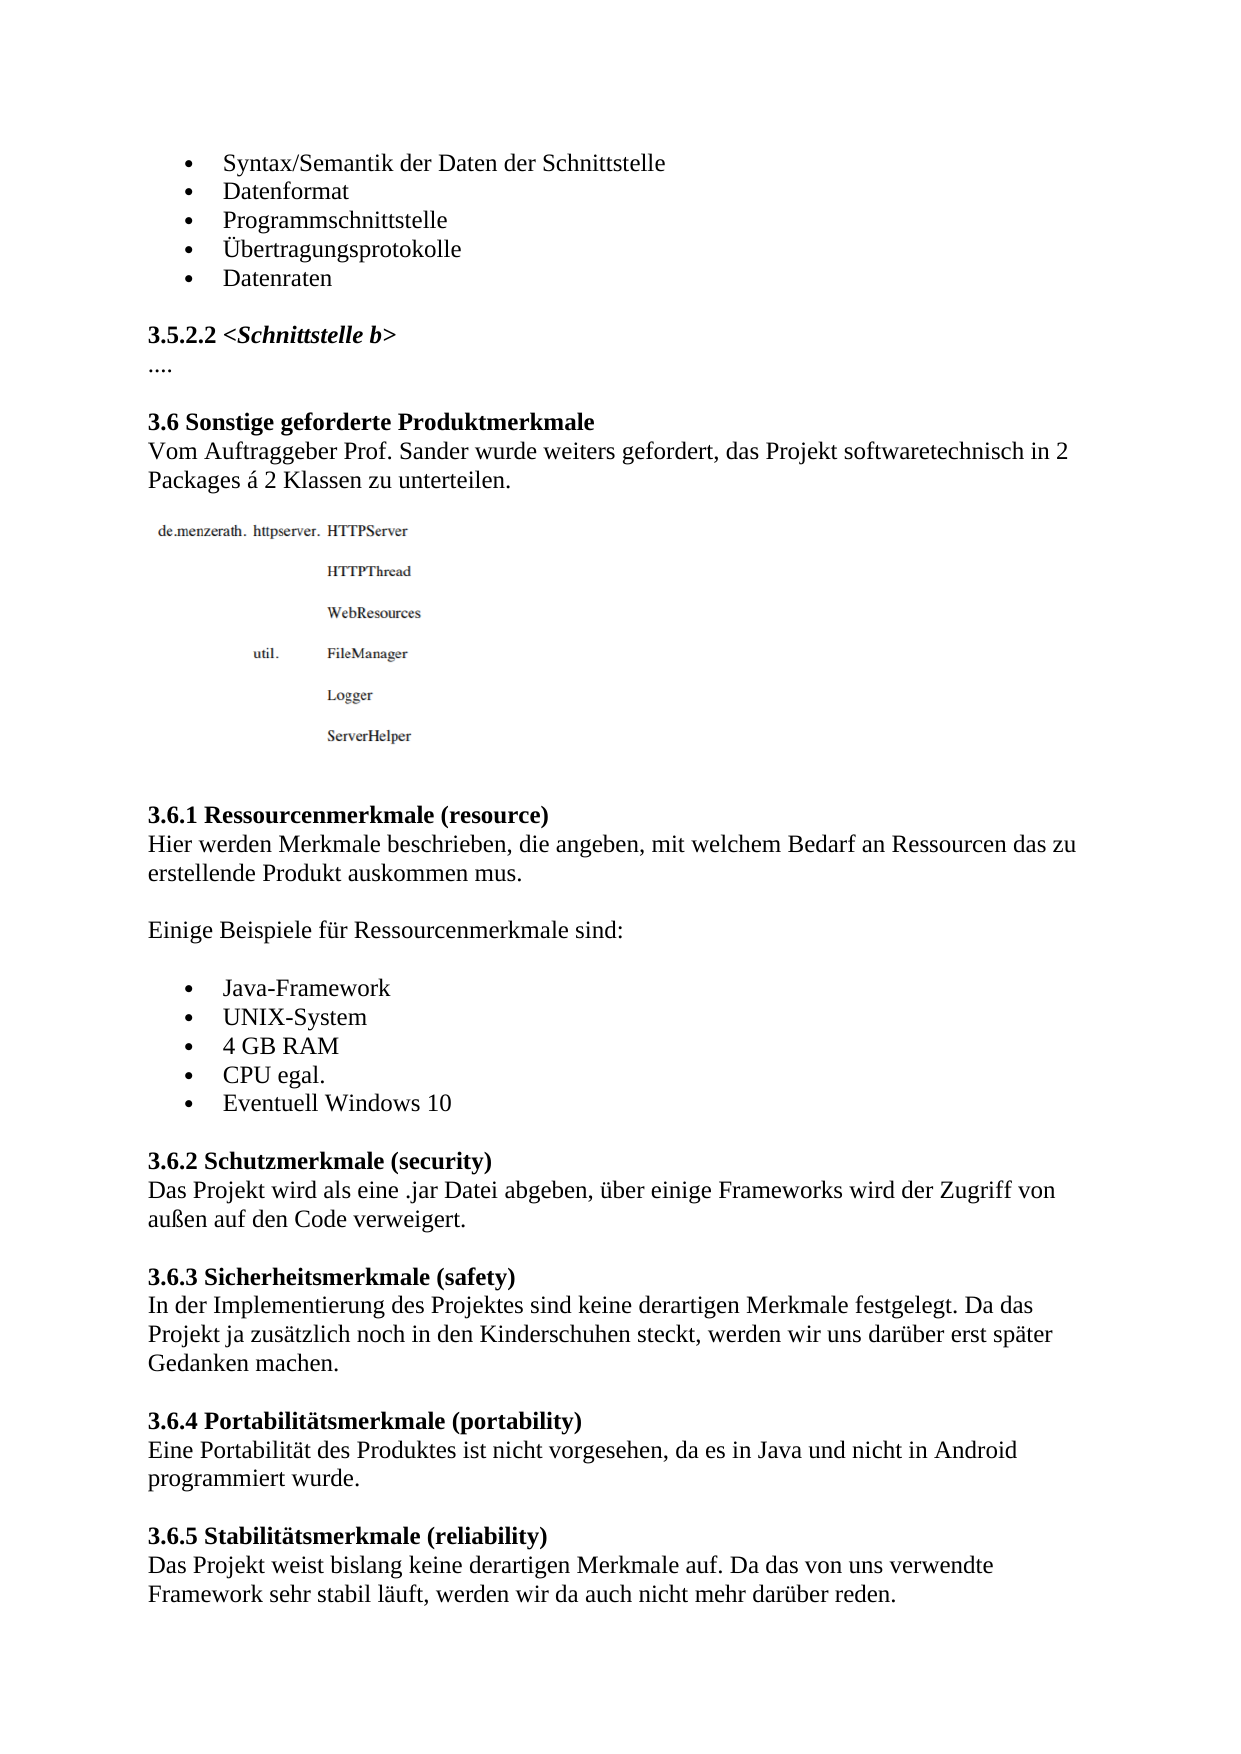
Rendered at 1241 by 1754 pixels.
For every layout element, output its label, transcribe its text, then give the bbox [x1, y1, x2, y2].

list Datenraten [185, 263, 1093, 291]
text 3.6.3 Sicherheitsmerkmale (safety) In der Implementierung des Projektes sind keine derartigen Merkmale festgelegt. Da das Projekt ja zusätzlich noch in den Kinderschuhen steckt, werden wir uns darüber erst später Gedanken machen. [148, 1262, 1093, 1377]
text 3.6 Sonstige geforderte Produktmerkmale Vom Auftraggeber Prof. Sander wurde weiters gefordert, das Projekt softwaretechnisch in 2 Packages á 2 Klassen zu unterteilen. [148, 407, 1093, 493]
list Eventuell Windows 10 [185, 1088, 1093, 1117]
text 3.6.1 Ressourcenmerkmale (resource) Hier werden Merkmale beschrieben, die angeben, mit welchem Bedarf an Ressourcen das zu erstellende Produkt auskommen mus. [148, 800, 1093, 886]
picture [138, 505, 588, 759]
list CPU egal. [185, 1060, 1093, 1088]
list Programmschnittstelle [185, 205, 1093, 234]
list 4 GB RAM [185, 1031, 1093, 1060]
list UNIX-System [185, 1002, 1093, 1031]
text 3.6.5 Stabilitätsmerkmale (reliability) Das Projekt weist bislang keine derartigen Merkmale auf. Da das von uns verwendte Framework sehr stabil läuft, werden wir da auch nicht mehr darüber reden. [148, 1521, 1093, 1608]
list Datenformat [185, 176, 1093, 205]
text 3.5.2.2 <Schnittstelle b> .... [148, 321, 1093, 378]
text 3.6.2 Schutzmerkmale (security) Das Projekt wird als eine .jar Datei abgeben, über einige Frameworks wird der Zugriff von außen auf den Code verweigert. [148, 1146, 1093, 1233]
list Java-Framework [185, 973, 1093, 1002]
text Einige Beispiele für Ressourcenmerkmale sind: [148, 916, 1093, 944]
text 3.6.4 Portabilitätsmerkmale (portability) Eine Portabilität des Produktes ist nicht vorgesehen, da es in Java und nicht in Android programmiert wurde. [148, 1406, 1093, 1492]
list Syntax/Semantik der Daten der Schnittstelle [185, 148, 1093, 176]
list Übertragungsprotokolle [185, 234, 1093, 263]
